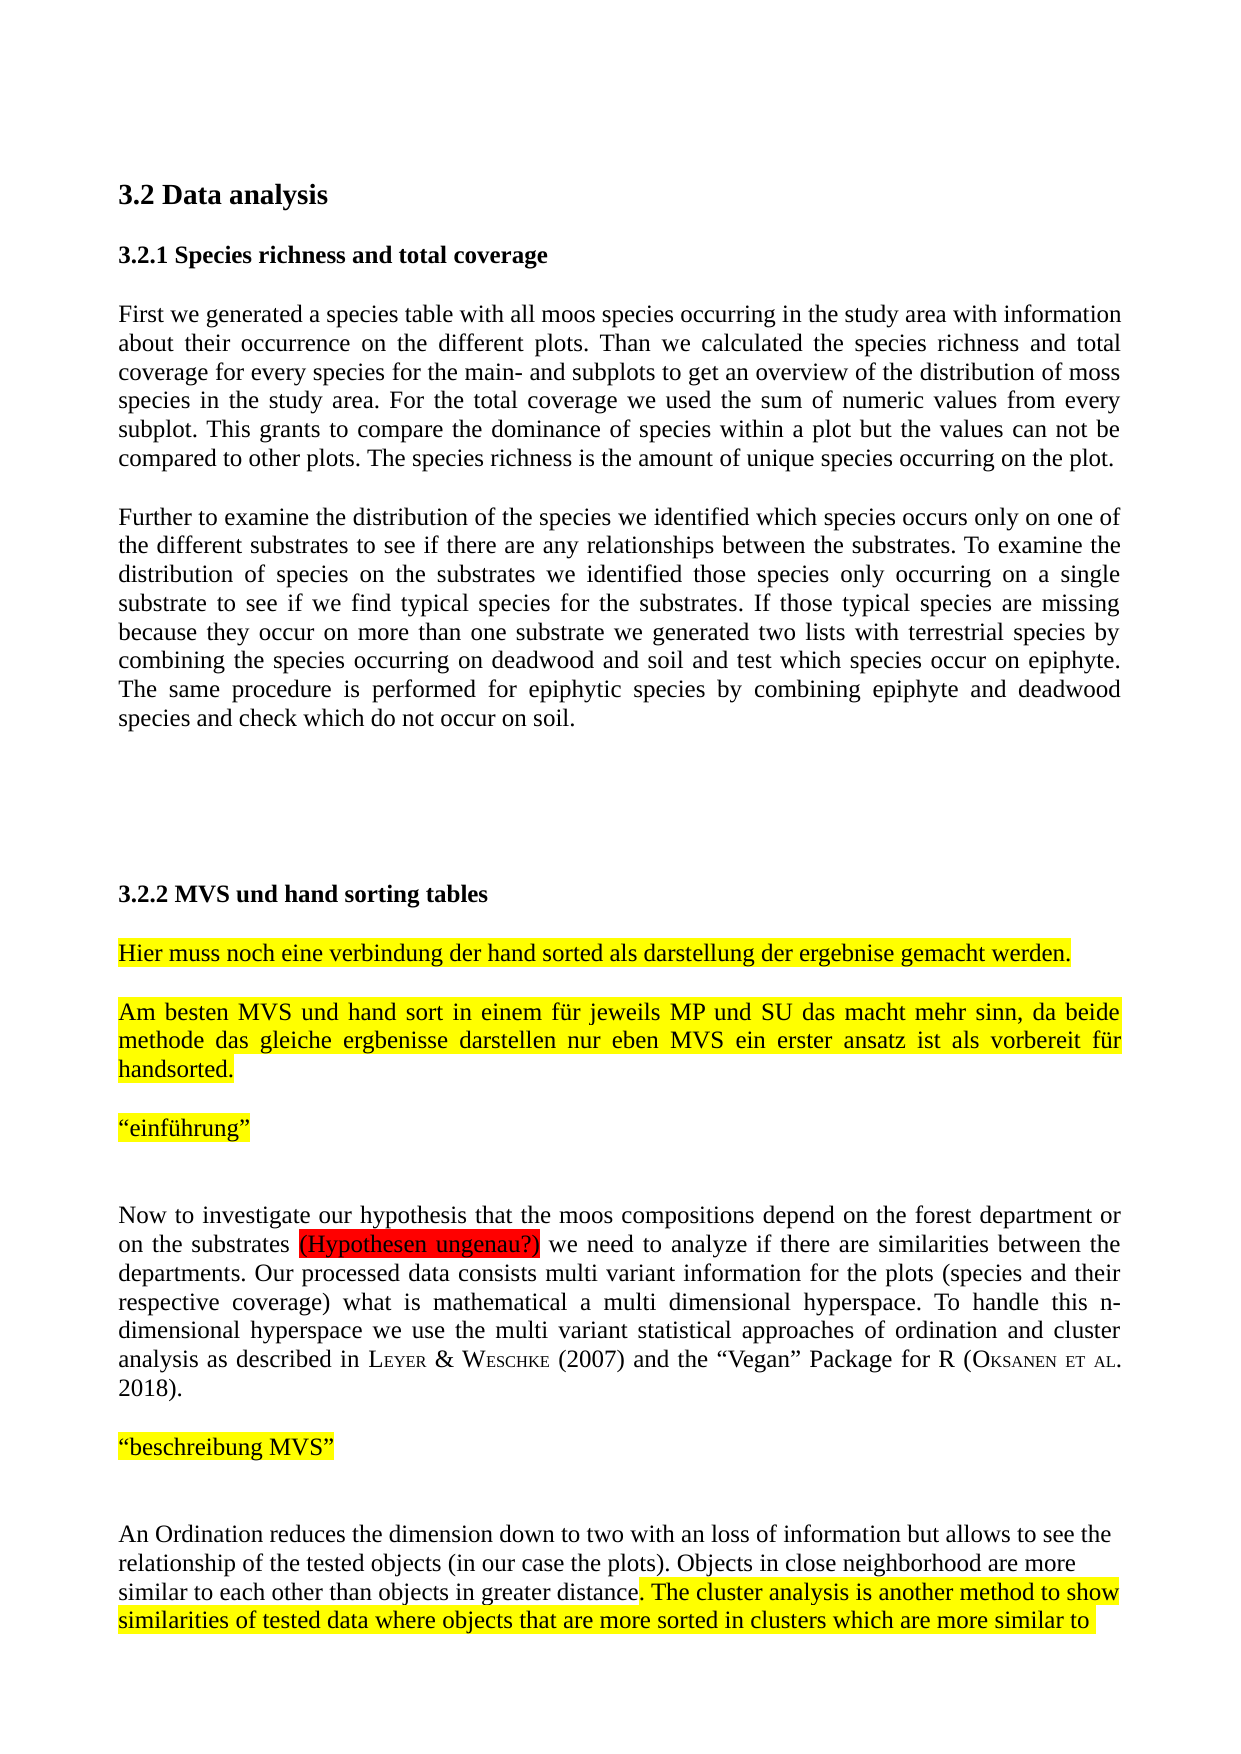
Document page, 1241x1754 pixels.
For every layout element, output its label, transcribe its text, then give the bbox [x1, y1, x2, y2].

text “beschreibung MVS” [118, 1432, 1122, 1460]
text Now to investigate our hypothesis that the moos compositions depend on the forest department or on the substrates (Hypothesen ungenau?) we need to analyze if there are similarities between the departments. Our processed data consists multi variant information for the plots (species and their respective coverage) what is mathematical a multi dimensional hyperspace. To handle this n-dimensional hyperspace we use the multi variant statistical approaches of ordination and cluster analysis as described in Leyer & Weschke (2007) and the “Vegan” Package for R (Oksanen et al. 2018). [118, 1172, 1122, 1402]
text 3.2 Data analysis [118, 177, 1122, 210]
text Further to examine the distribution of the species we identified which species occurs only on one of the different substrates to see if there are any relationships between the substrates. To examine the distribution of species on the substrates we identified those species only occurring on a single substrate to see if we find typical species for the substrates. If those typical species are missing because they occur on more than one substrate we generated two lists with terrestrial species by combining the species occurring on deadwood and soil and test which species occur on epiphyte. The same procedure is performed for epiphytic species by combining epiphyte and deadwood species and check which do not occur on soil. [118, 502, 1122, 732]
text Am besten MVS und hand sort in einem für jeweils MP und SU das macht mehr sinn, da beide methode das gleiche ergbenisse darstellen nur eben MVS ein erster ansatz ist als vorbereit für handsorted. [118, 997, 1122, 1083]
text 3.2.2 MVS und hand sorting tables [118, 879, 1122, 908]
text Hier muss noch eine verbindung der hand sorted als darstellung der ergebnise gemacht werden. [118, 938, 1122, 967]
text An Ordination reduces the dimension down to two with an loss of information but allows to see the relationship of the tested objects (in our case the plots). Objects in close neighborhood are more similar to each other than objects in greater distance. The cluster analysis is another method to show similarities of tested data where objects that are more sorted in clusters which are more similar to [118, 1490, 1122, 1634]
text 3.2.1 Species richness and total coverage [118, 240, 1122, 269]
text “einführung” [118, 1113, 1122, 1142]
text First we generated a species table with all moos species occurring in the study area with information about their occurrence on the different plots. Than we calculated the species richness and total coverage for every species for the main- and subplots to get an overview of the distribution of moss species in the study area. For the total coverage we used the sum of numeric values from every subplot. This grants to compare the dominance of species within a plot but the values can not be compared to other plots. The species richness is the amount of unique species occurring on the plot. [118, 299, 1122, 472]
